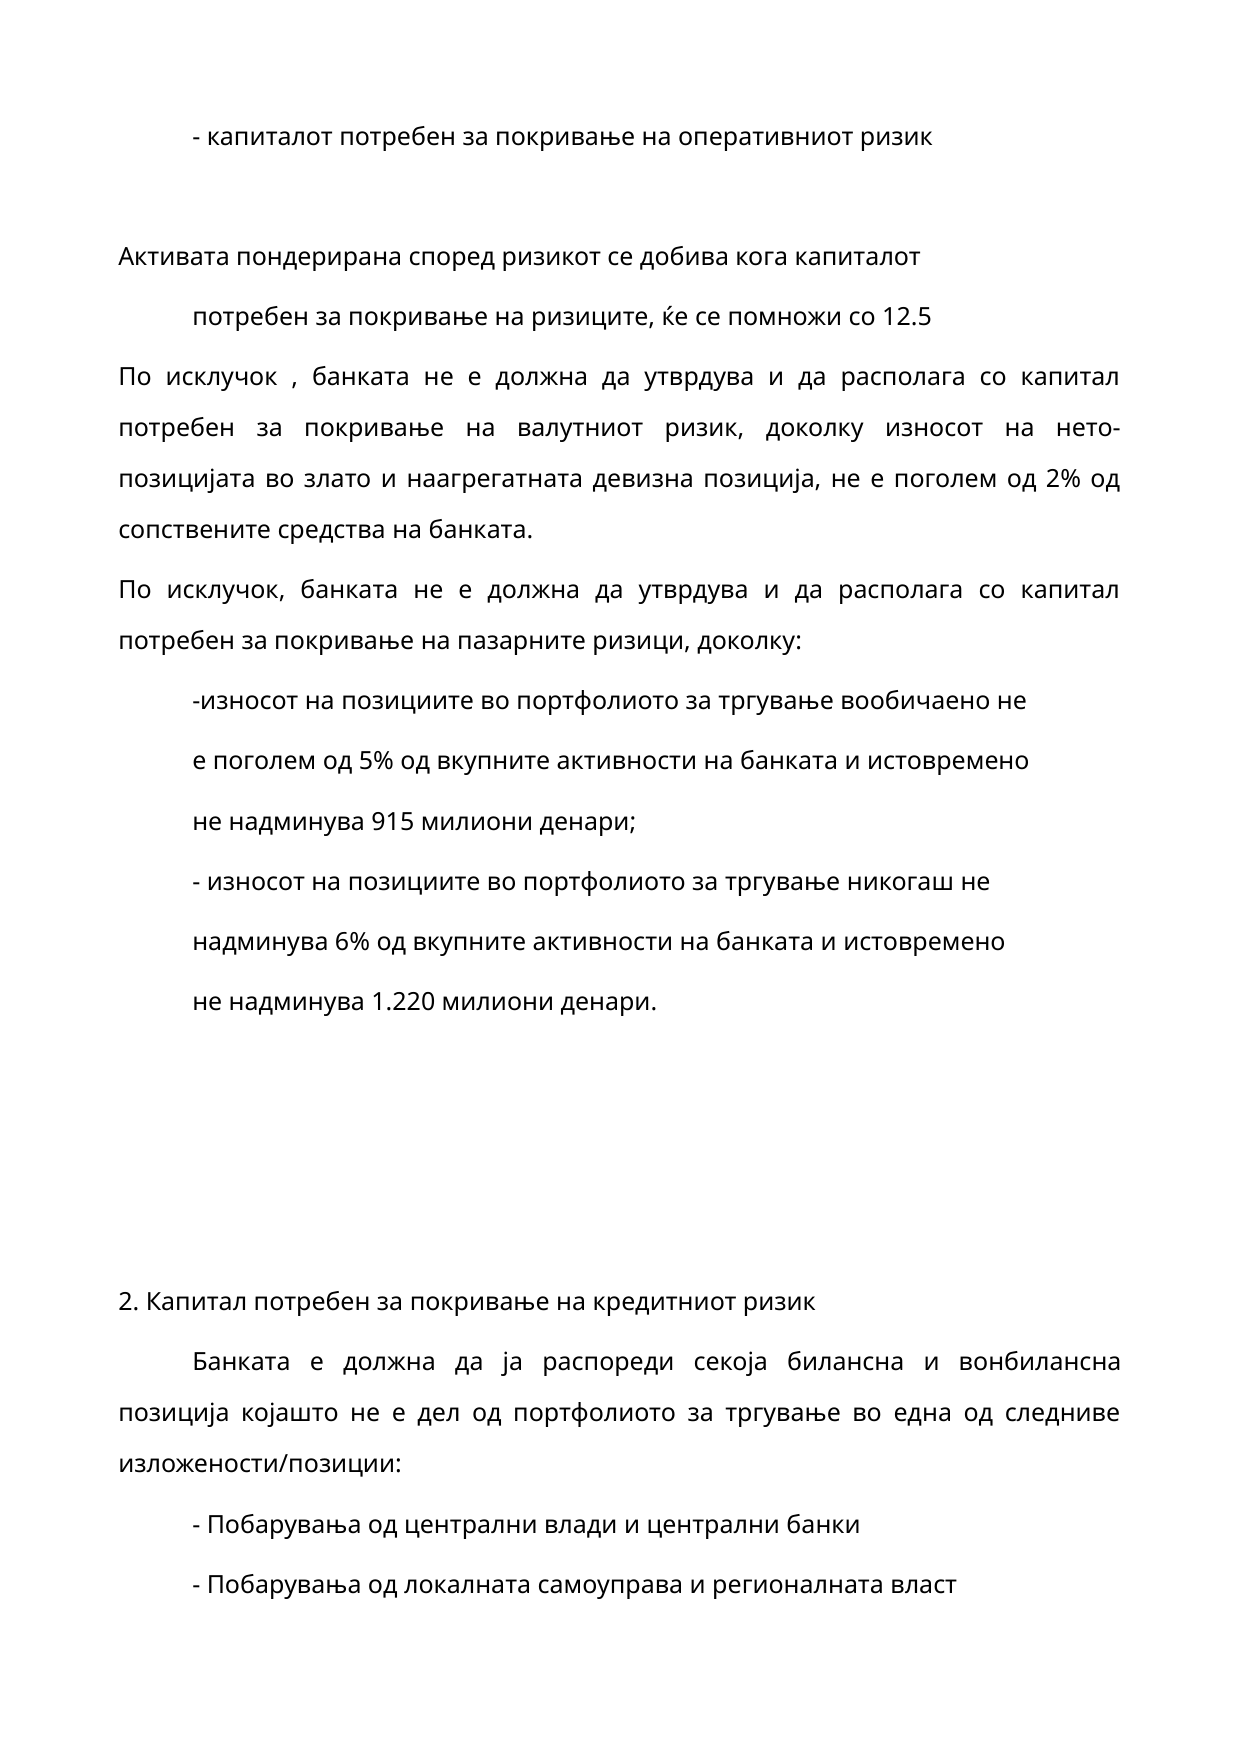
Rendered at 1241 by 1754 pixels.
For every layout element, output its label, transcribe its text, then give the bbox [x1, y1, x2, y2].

text - капиталот потребен за покривање на оперативниот ризик [118, 118, 1122, 152]
text - износот на позициите во портфолиото за тргување никогаш не [118, 863, 1122, 897]
text 2. Капитал потребен за покривање на кредитниот ризик [118, 1284, 1122, 1318]
text не надминува 915 милиони денари; [118, 803, 1122, 837]
text - Побарувања од локалната самоуправа и регионалната власт [118, 1566, 1122, 1600]
text По исклучок, банката не е должна да утврдува и да располага со капитал потребен за покривање на пазарните ризици, доколку: [118, 572, 1122, 657]
text По исклучок , банката не е должна да утврдува и да располага со капитал потребен за покривање на валутниот ризик, доколку износот на нето-позицијата во злато и наагрегатната девизна позиција, не е поголем од 2% од сопствените средства на банката. [118, 358, 1122, 546]
text потребен за покривање на ризиците, ќе се помножи со 12.5 [118, 298, 1122, 332]
text Банката е должна да ја распореди секоја билансна и вонбилансна позиција којашто не е дел од портфолиото за тргување во една од следниве изложености/позиции: [118, 1344, 1122, 1480]
text надминува 6% од вкупните активности на банката и истовремено [118, 923, 1122, 957]
text не надминува 1.220 милиони денари. [118, 983, 1122, 1017]
text -износот на позициите во портфолиото за тргување вообичаено не [118, 683, 1122, 717]
text е поголем од 5% од вкупните активности на банката и истовремено [118, 743, 1122, 777]
text - Побарувања од централни влади и централни банки [118, 1506, 1122, 1540]
text Активата пондерирана според ризикот се добива кога капиталот [118, 238, 1122, 272]
